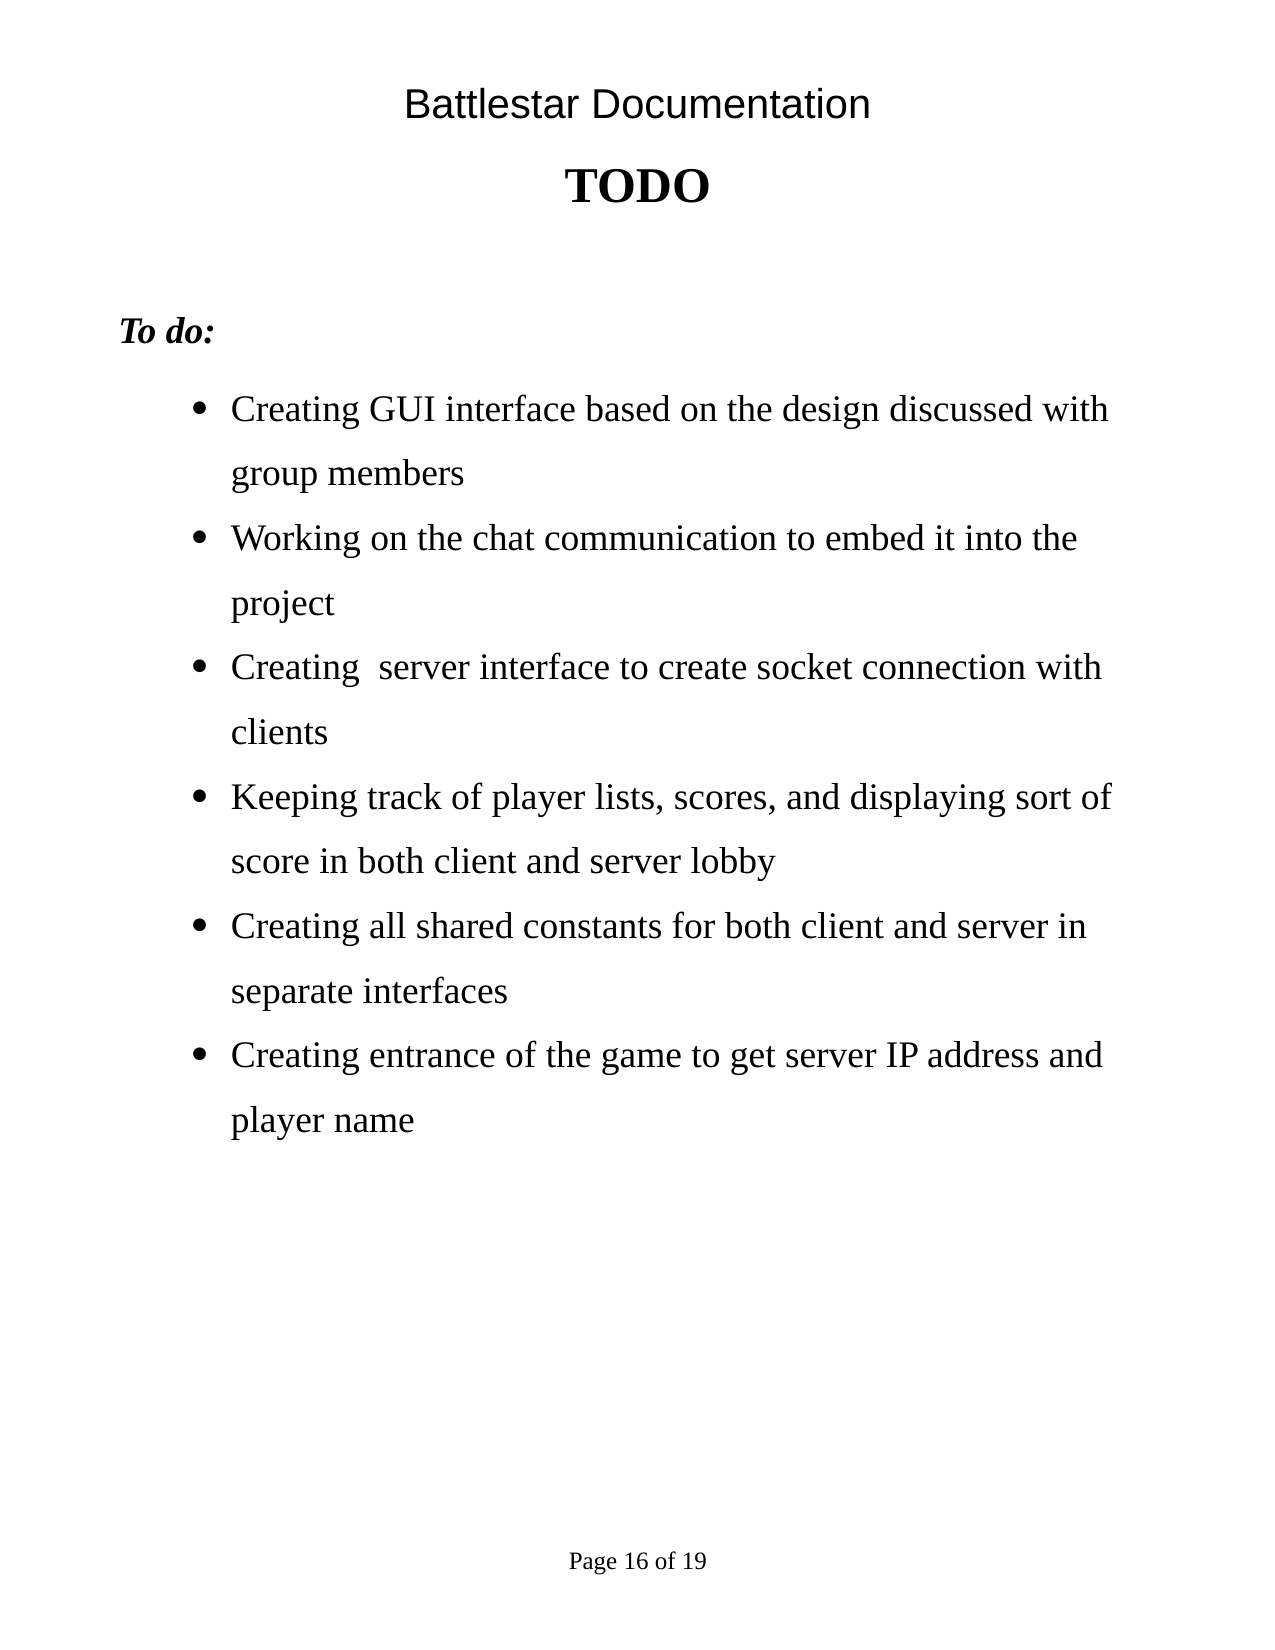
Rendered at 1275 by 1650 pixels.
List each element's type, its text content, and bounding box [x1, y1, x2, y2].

list Keeping track of player lists, scores, and displaying sort of score in both client and server lobby [193, 774, 1157, 882]
subtitle TODO [118, 156, 1157, 214]
list Working on the chat communication to embed it into the project [193, 515, 1157, 623]
list Creating entrance of the game to get server IP address and player name [193, 1033, 1157, 1141]
subtitle To do: [118, 309, 1157, 352]
list Creating GUI interface based on the design discussed with group members [193, 386, 1157, 494]
list Creating server interface to create socket connection with clients [193, 645, 1157, 752]
list Creating all shared constants for both client and server in separate interfaces [193, 903, 1157, 1011]
